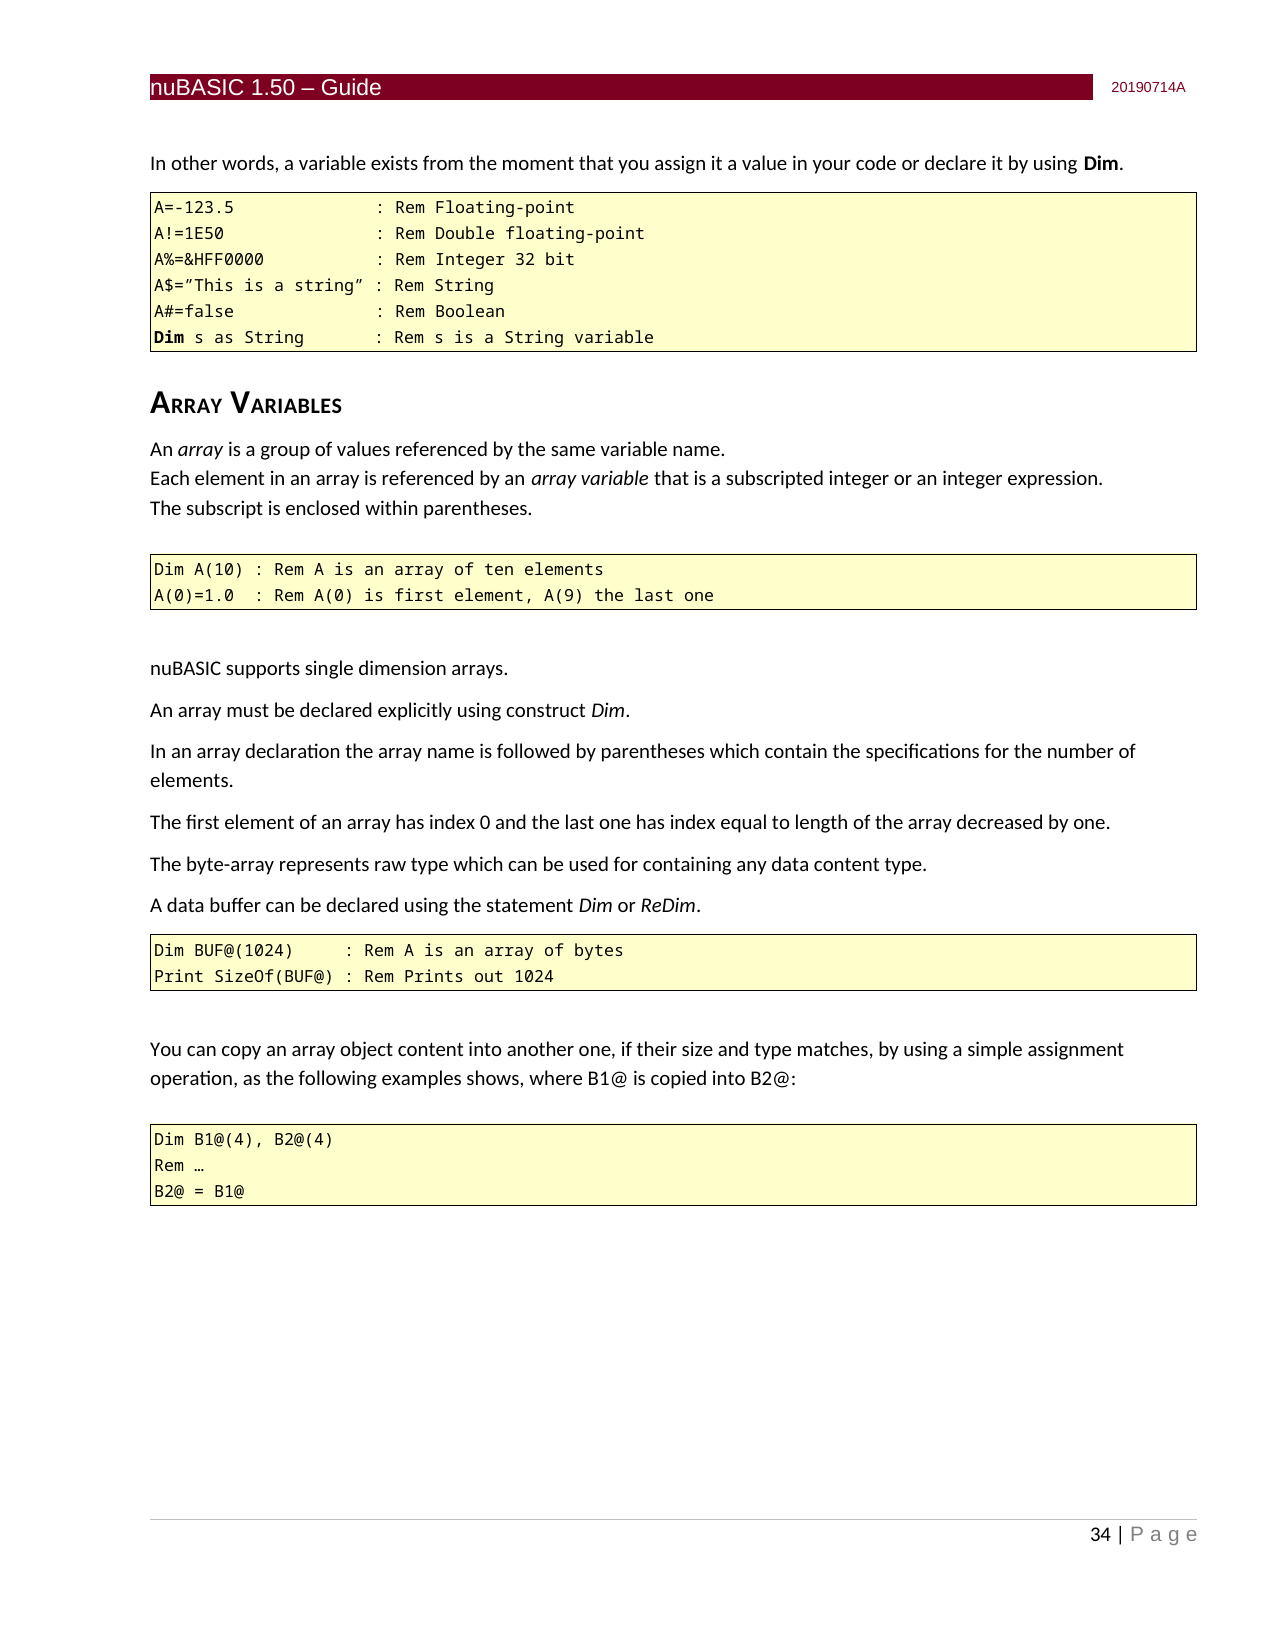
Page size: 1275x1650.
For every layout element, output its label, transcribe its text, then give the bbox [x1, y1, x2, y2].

list Dim B1@(4), B2@(4) [151, 1125, 1196, 1149]
text The subscript is enclosed within parentheses. [150, 495, 1197, 521]
text You can copy an array object content into another one, if their size and type matches, by using a simple assignment operation, as the following examples shows, where B1@ is copied into B2@: [150, 1036, 1197, 1091]
text The byte-array represents raw type which can be used for containing any data content type. [150, 851, 1197, 876]
list A!=1E50 : Rem Double floating-point [151, 218, 1196, 244]
text The first element of an array has index 0 and the last one has index equal to length of the array decreased by one. [150, 809, 1197, 835]
list A#=false : Rem Boolean [151, 296, 1196, 322]
list B2@ = B1@ [151, 1176, 1196, 1205]
text In other words, a variable exists from the moment that you assign it a value in your code or declare it by using Dim. [150, 150, 1197, 175]
list A=-123.5 : Rem Floating-point [151, 193, 1196, 218]
text An array is a group of values referenced by the same variable name. [150, 436, 1197, 461]
subtitle Array Variables [150, 381, 1197, 422]
list Rem … [151, 1149, 1196, 1176]
text In an array declaration the array name is followed by parentheses which contain the specifications for the number of elements. [150, 738, 1197, 793]
list Dim A(10) : Rem A is an array of ten elements [151, 555, 1196, 579]
list A(0)=1.0 : Rem A(0) is first element, A(9) the last one [151, 579, 1196, 609]
list A$=”This is a string” : Rem String [151, 270, 1196, 296]
list Dim BUF@(1024) : Rem A is an array of bytes [151, 935, 1196, 960]
text A data buffer can be declared using the statement Dim or ReDim. [150, 893, 1197, 918]
list A%=&HFF0000 : Rem Integer 32 bit [151, 244, 1196, 270]
text nuBASIC supports single dimension arrays. [150, 655, 1197, 681]
list Print SizeOf(BUF@) : Rem Prints out 1024 [151, 960, 1196, 990]
list Dim s as String : Rem s is a String variable [151, 322, 1196, 351]
text Each element in an array is referenced by an array variable that is a subscripted integer or an integer expression. [150, 466, 1197, 491]
text An array must be declared explicitly using construct Dim. [150, 697, 1197, 722]
